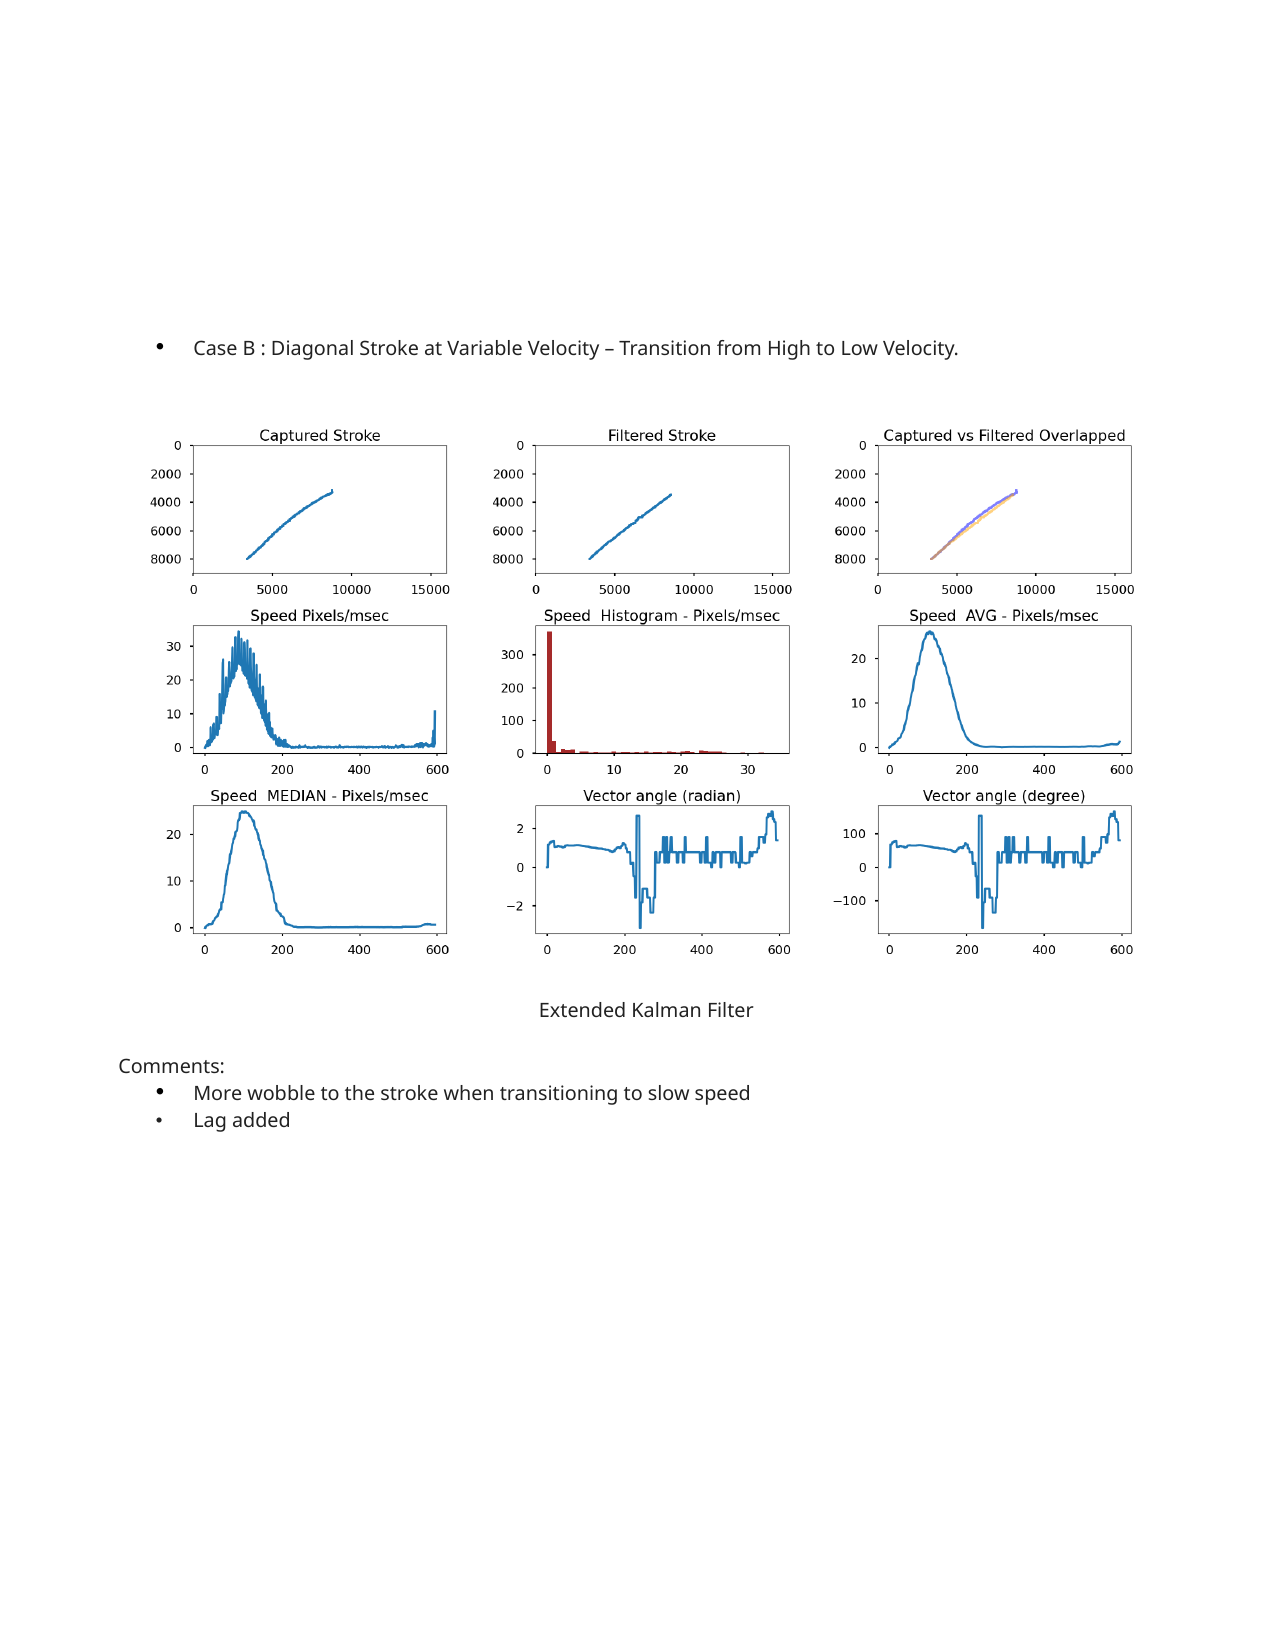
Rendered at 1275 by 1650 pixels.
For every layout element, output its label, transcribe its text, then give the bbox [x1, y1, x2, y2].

list Case B : Diagonal Stroke at Variable Velocity – Transition from High to Low Velocity. [156, 334, 1157, 361]
text Extended Kalman Filter [118, 996, 1157, 1023]
list Lag added [156, 1106, 1157, 1133]
list More wobble to the stroke when transitioning to slow speed [156, 1079, 1157, 1106]
text Comments: [118, 1052, 1157, 1079]
